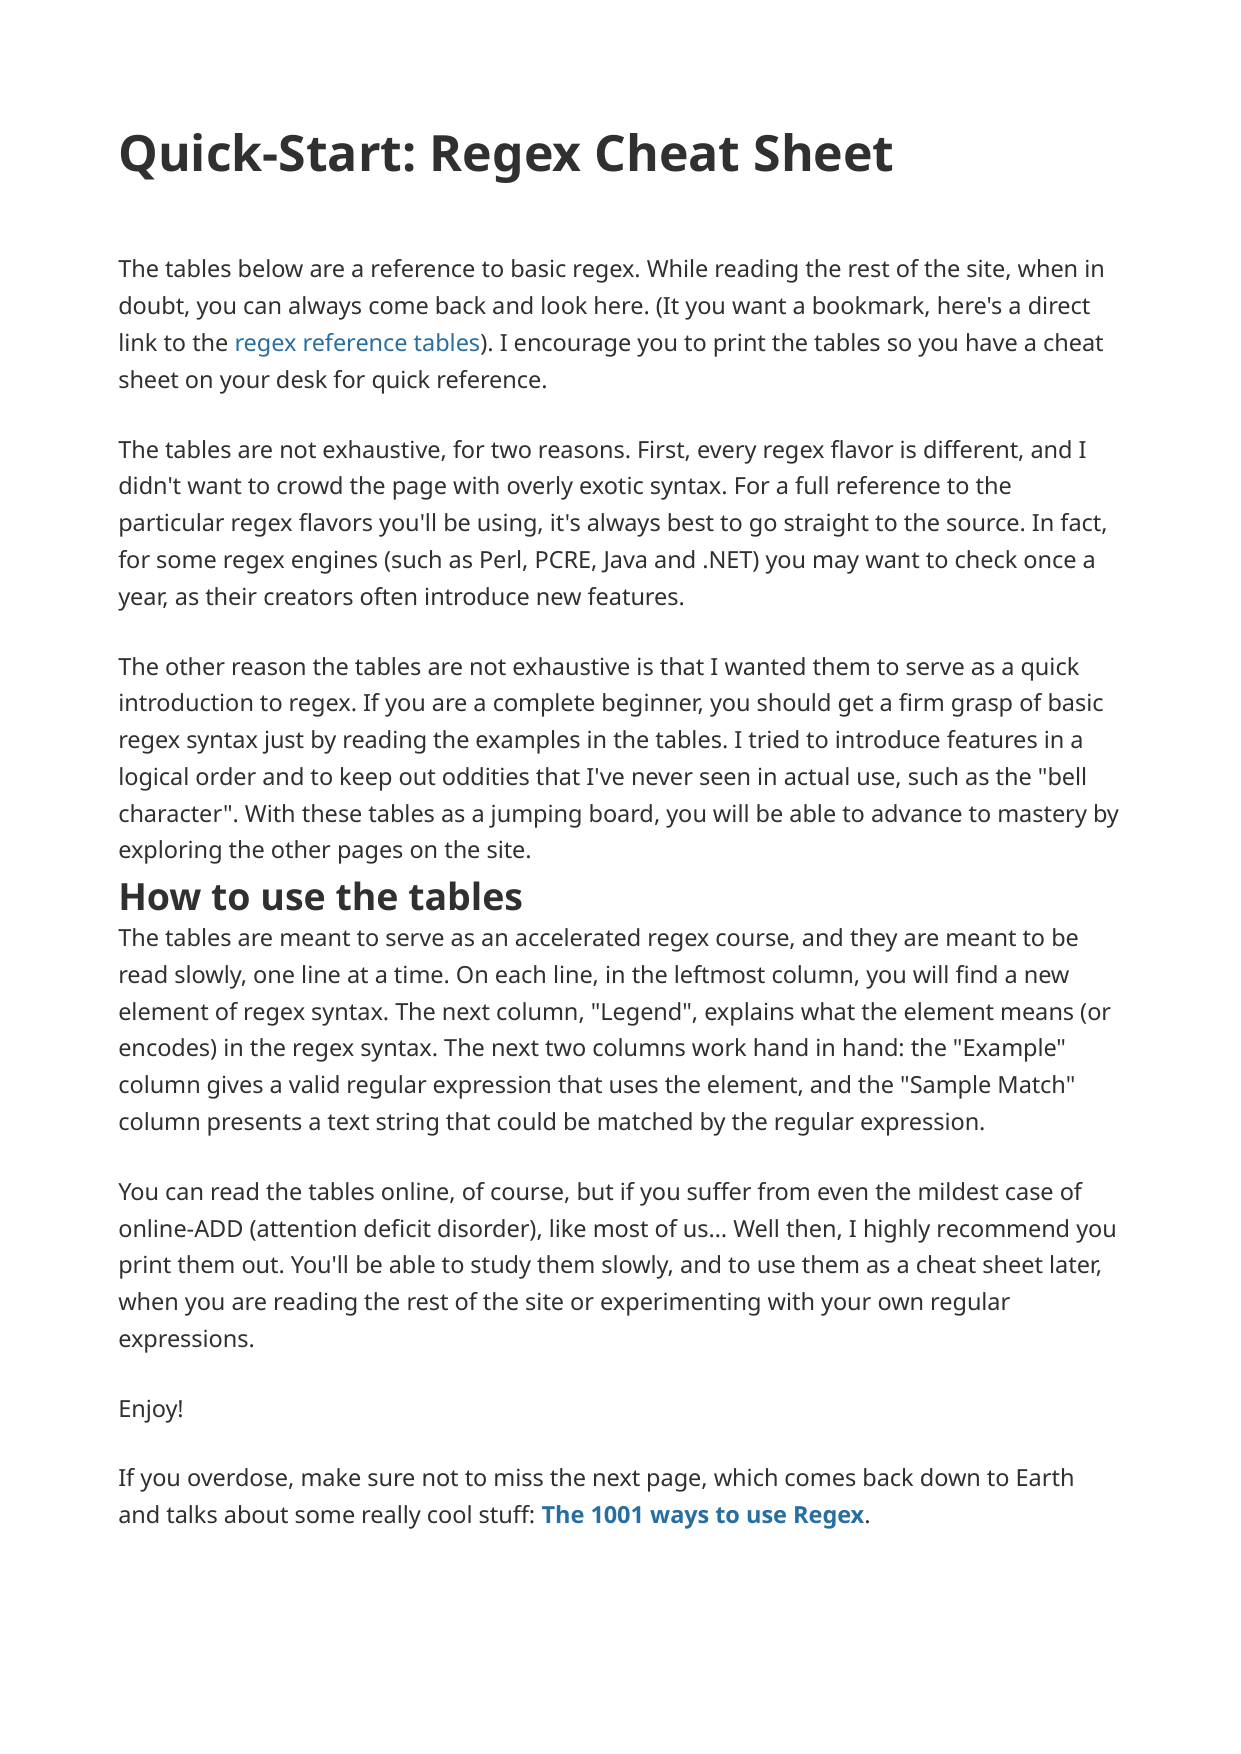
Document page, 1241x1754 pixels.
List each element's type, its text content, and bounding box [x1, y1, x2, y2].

subtitle How to use the tables [118, 870, 1122, 921]
text The tables below are a reference to basic regex. While reading the rest of the site, when in doubt, you can always come back and look here. (It you want a bookmark, here's a direct link to the regex reference tables). I encourage you to print the tables so you have a cheat sheet on your desk for quick reference. The tables are not exhaustive, for two reasons. First, every regex flavor is different, and I didn't want to crowd the page with overly exotic syntax. For a full reference to the particular regex flavors you'll be using, it's always best to go straight to the source. In fact, for some regex engines (such as Perl, PCRE, Java and .NET) you may want to check once a year, as their creators often introduce new features. The other reason the tables are not exhaustive is that I wanted them to serve as a quick introduction to regex. If you are a complete beginner, you should get a firm grasp of basic regex syntax just by reading the examples in the tables. I tried to introduce features in a logical order and to keep out oddities that I've never seen in actual use, such as the "bell character". With these tables as a jumping board, you will be able to advance to mastery by exploring the other pages on the site. [118, 219, 1122, 866]
text The tables are meant to serve as an accelerated regex course, and they are meant to be read slowly, one line at a time. On each line, in the leftmost column, you will find a new element of regex syntax. The next column, "Legend", explains what the element means (or encodes) in the regex syntax. The next two columns work hand in hand: the "Example" column gives a valid regular expression that uses the element, and the "Sample Match" column presents a text string that could be matched by the regular expression. You can read the tables online, of course, but if you suffer from even the mildest case of online-ADD (attention deficit disorder), like most of us… Well then, I highly recommend you print them out. You'll be able to study them slowly, and to use them as a cheat sheet later, when you are reading the rest of the site or experimenting with your own regular expressions. Enjoy! If you overdose, make sure not to miss the next page, which comes back down to Earth and talks about some really cool stuff: The 1001 ways to use Regex. [118, 921, 1122, 1563]
subtitle Quick-Start: Regex Cheat Sheet [118, 118, 1122, 186]
